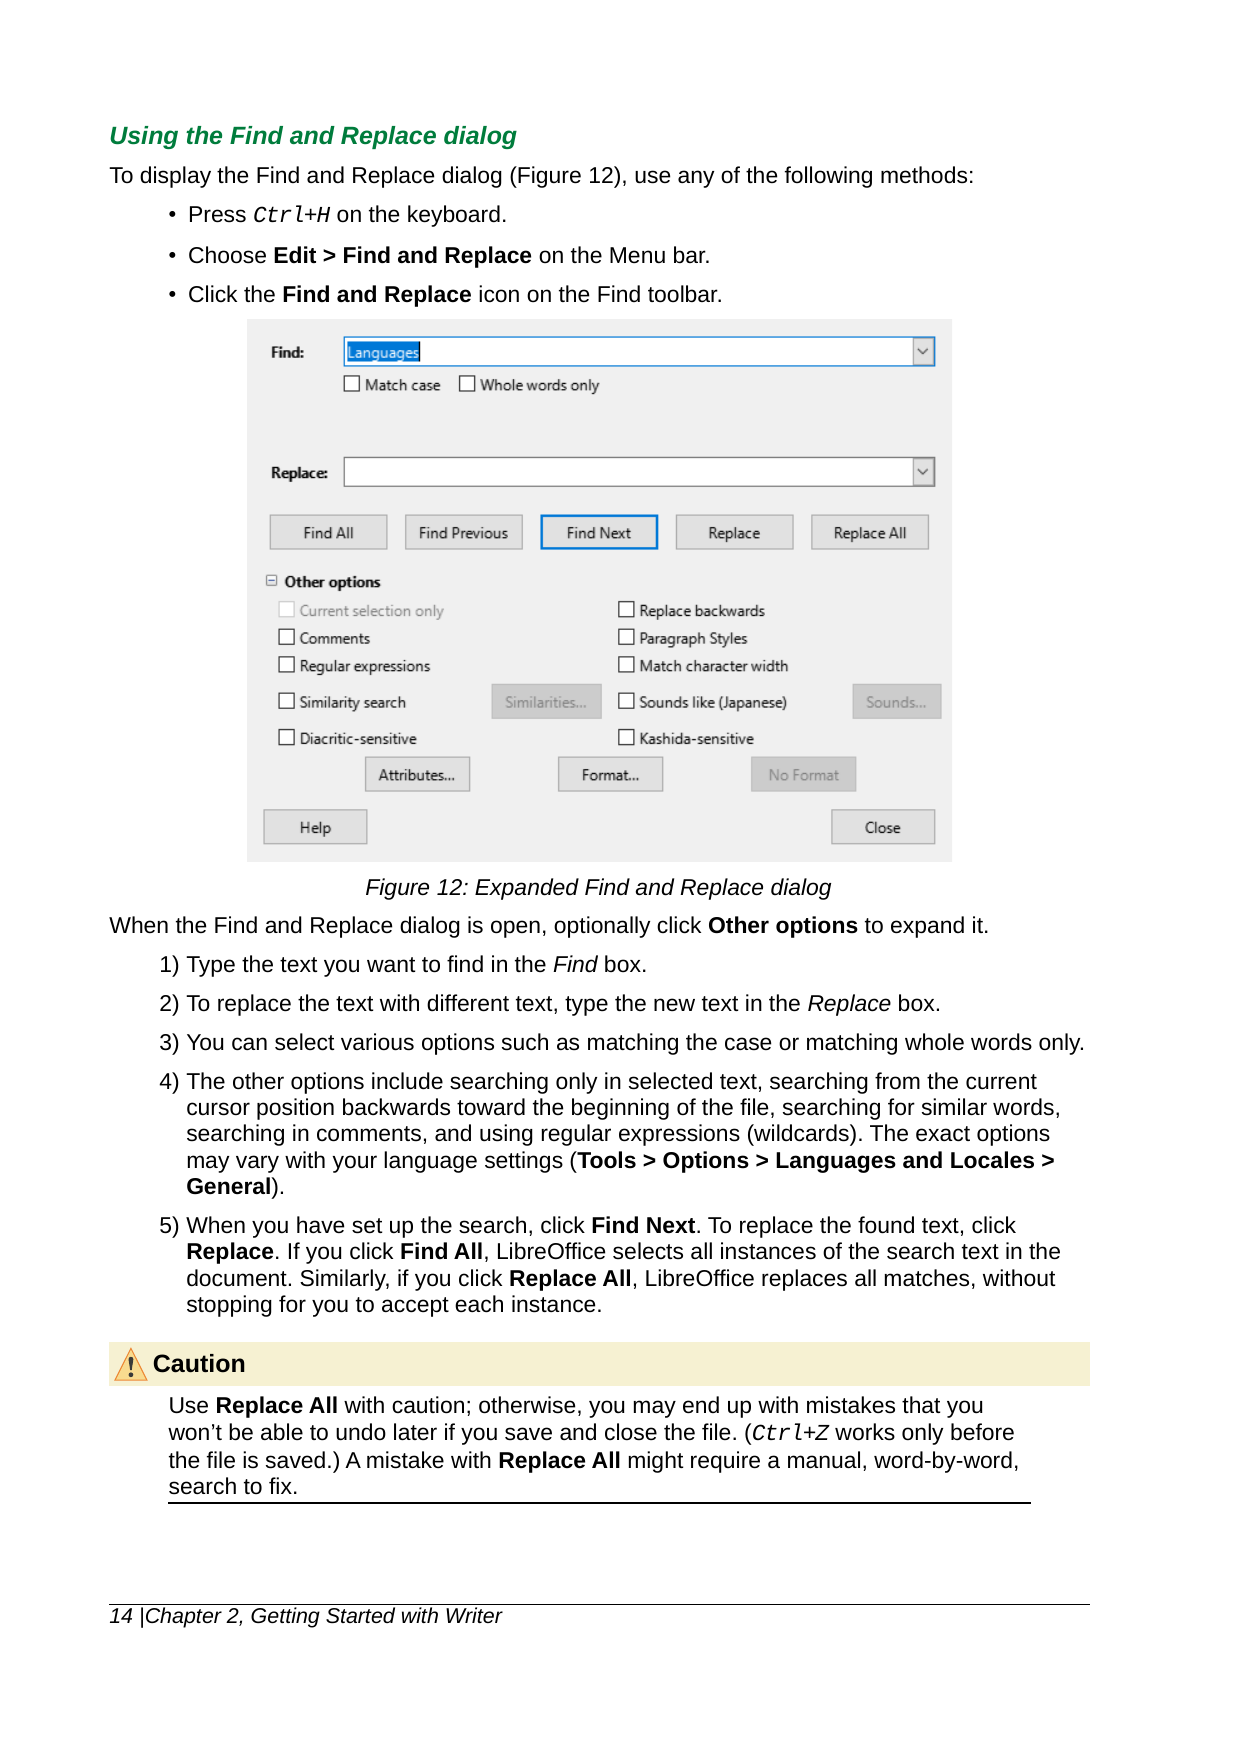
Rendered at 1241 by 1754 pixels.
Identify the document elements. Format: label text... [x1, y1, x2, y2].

list When you have set up the search, click Find Next. To replace the found text, click Replace. If you click Find All, LibreOffice selects all instances of the search text in the document. Similarly, if you click Replace All, LibreOffice replaces all matches, without stopping for you to accept each instance. [186, 1212, 1090, 1317]
list You can select various options such as matching the case or matching whole words only. [186, 1029, 1090, 1055]
list To display the Find and Replace dialog (Figure 12), use any of the following methods: [109, 162, 1090, 188]
picture [247, 319, 953, 862]
subtitle Caution [109, 1342, 1090, 1386]
list Choose Edit > Find and Replace on the Menu bar. [168, 242, 1090, 268]
subtitle Using the Find and Replace dialog [109, 121, 1090, 150]
list Type the text you want to find in the Find box. [186, 951, 1090, 977]
list When the Find and Replace dialog is open, optionally click Other options to expand it. [109, 912, 1090, 939]
list The other options include searching only in selected text, searching from the current cursor position backwards toward the beginning of the file, searching for similar words, searching in comments, and using regular expressions (wildcards). The exact options may vary with your language settings (Tools > Options > Languages and Locales > General). [186, 1068, 1090, 1199]
text Figure 12: Expanded Find and Replace dialog [247, 873, 952, 900]
list To replace the text with different text, type the new text in the Replace box. [186, 990, 1090, 1016]
text Use Replace All with caution; otherwise, you may end up with mistakes that you won’t be able to undo later if you save and close the file. (Ctrl+Z works only before the file is saved.) A mistake with Replace All might require a manual, word-by-word, search to fix. [168, 1392, 1031, 1502]
list Press Ctrl+H on the keyboard. [168, 201, 1090, 229]
list Click the Find and Replace icon on the Find toolbar. [168, 281, 1090, 307]
